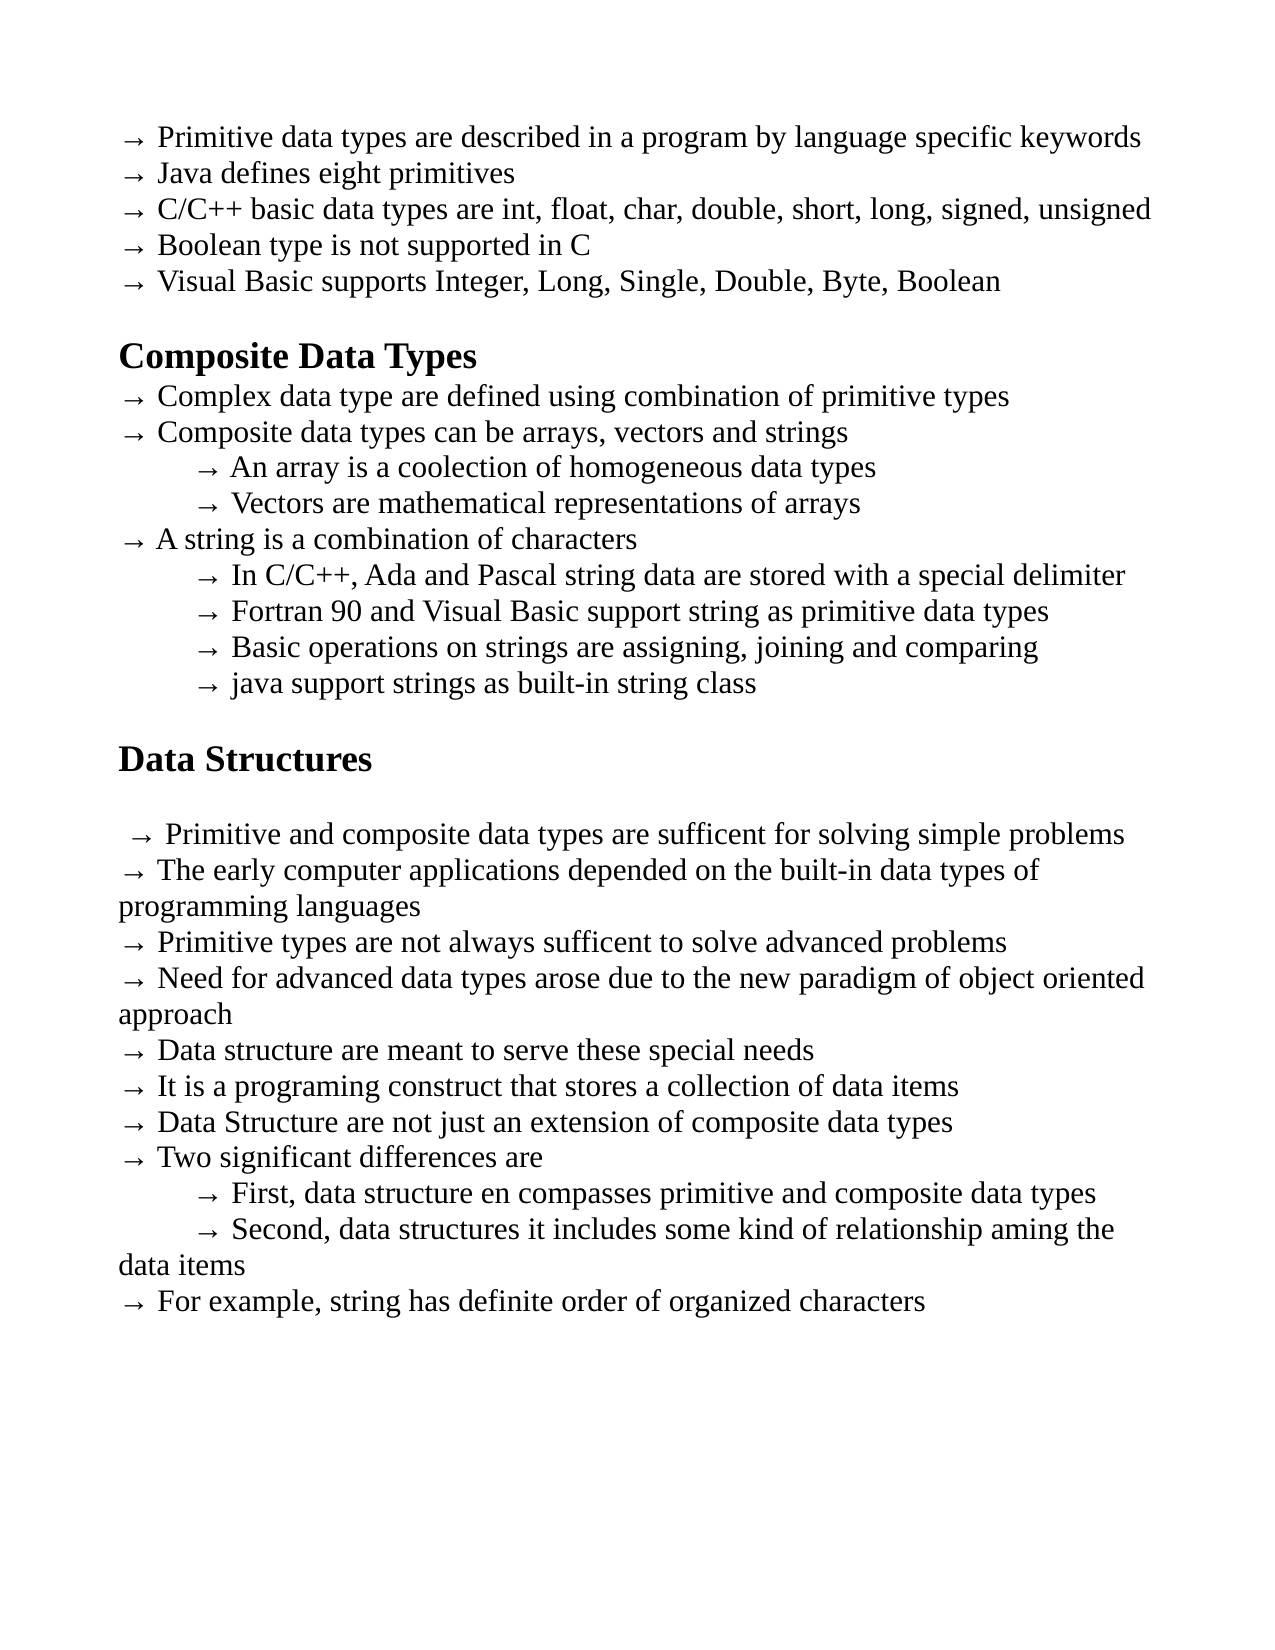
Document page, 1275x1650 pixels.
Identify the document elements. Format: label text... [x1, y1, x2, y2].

text → Boolean type is not supported in C [118, 226, 1157, 262]
text → Data structure are meant to serve these special needs [118, 1031, 1157, 1067]
text → An array is a coolection of homogeneous data types [118, 449, 1157, 485]
text → Visual Basic supports Integer, Long, Single, Double, Byte, Boolean [118, 262, 1157, 298]
text → Primitive types are not always sufficent to solve advanced problems [118, 923, 1157, 959]
text → Two significant differences are [118, 1139, 1157, 1175]
text → C/C++ basic data types are int, float, char, double, short, long, signed, unsigned [118, 190, 1157, 226]
text → Need for advanced data types arose due to the new paradigm of object oriented approach [118, 959, 1157, 1031]
text → Java defines eight primitives [118, 154, 1157, 190]
text → Fortran 90 and Visual Basic support string as primitive data types → Basic operations on strings are assigning, joining and comparing [118, 592, 1157, 664]
text → For example, string has definite order of organized characters [118, 1282, 1157, 1318]
text → The early computer applications depended on the built-in data types of programming languages [118, 851, 1157, 923]
text → A string is a combination of characters [118, 521, 1157, 557]
text → Data Structure are not just an extension of composite data types [118, 1103, 1157, 1139]
text → Complex data type are defined using combination of primitive types [118, 377, 1157, 413]
text → Primitive data types are described in a program by language specific keywords [118, 118, 1157, 154]
text → It is a programing construct that stores a collection of data items [118, 1067, 1157, 1103]
text → java support strings as built-in string class [118, 664, 1157, 700]
text → Composite data types can be arrays, vectors and strings [118, 413, 1157, 449]
text → Primitive and composite data types are sufficent for solving simple problems [118, 815, 1157, 851]
text Data Structures [118, 736, 1157, 779]
text → In C/C++, Ada and Pascal string data are stored with a special delimiter [118, 557, 1157, 592]
text → First, data structure en compasses primitive and composite data types [118, 1175, 1157, 1211]
text → Vectors are mathematical representations of arrays [118, 485, 1157, 521]
text → Second, data structures it includes some kind of relationship aming the data items [118, 1211, 1157, 1282]
text Composite Data Types [118, 334, 1157, 377]
